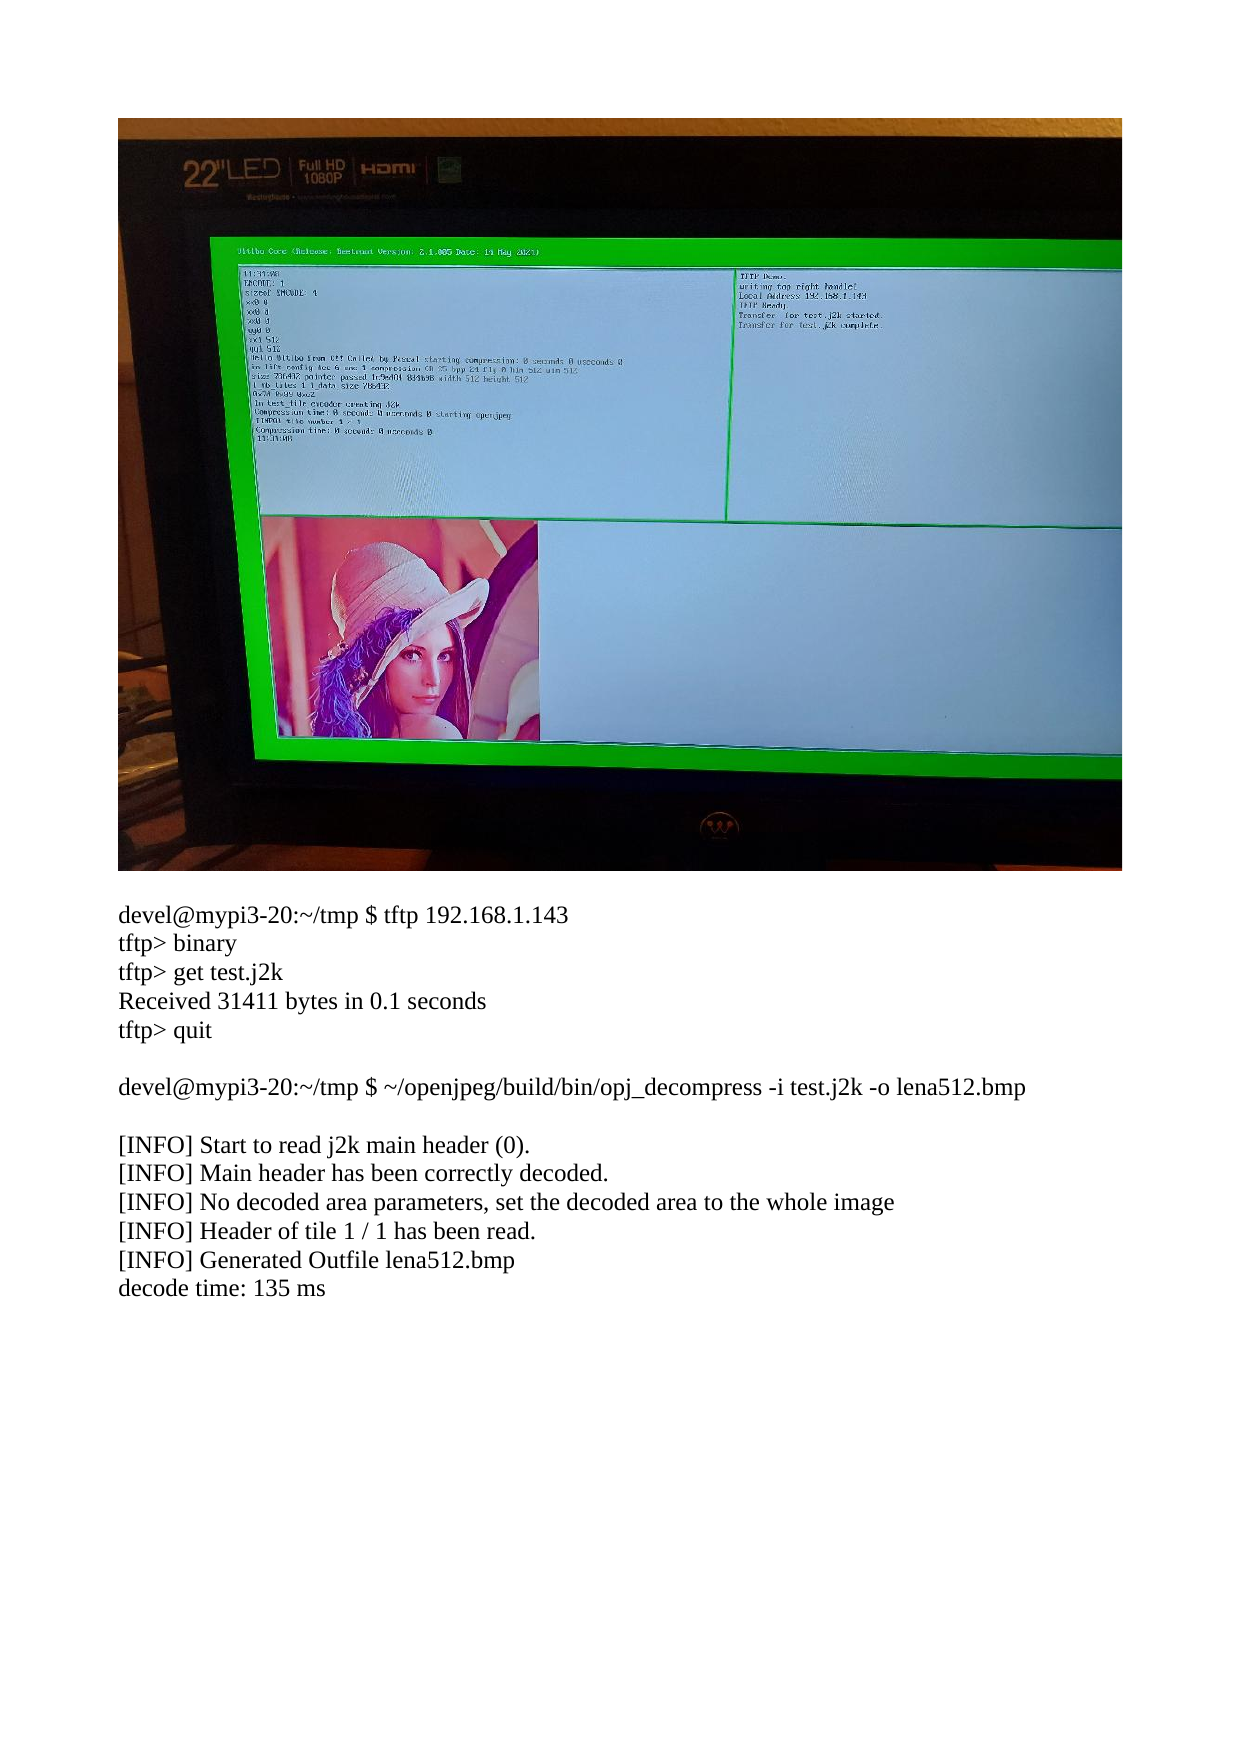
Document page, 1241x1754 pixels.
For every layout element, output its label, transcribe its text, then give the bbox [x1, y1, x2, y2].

text [INFO] Start to read j2k main header (0). [118, 1130, 1122, 1158]
text devel@mypi3-20:~/tmp $ tftp 192.168.1.143 [118, 900, 1122, 928]
text devel@mypi3-20:~/tmp $ ~/openjpeg/build/bin/opj_decompress -i test.j2k -o lena512.bmp [118, 1072, 1122, 1101]
text Received 31411 bytes in 0.1 seconds [118, 986, 1122, 1015]
text tftp> get test.j2k [118, 957, 1122, 986]
text decode time: 135 ms [118, 1273, 1122, 1302]
text [INFO] Header of tile 1 / 1 has been read. [118, 1216, 1122, 1245]
text [INFO] Main header has been correctly decoded. [118, 1158, 1122, 1187]
text tftp> quit [118, 1015, 1122, 1043]
text tftp> binary [118, 928, 1122, 957]
text [INFO] No decoded area parameters, set the decoded area to the whole image [118, 1187, 1122, 1216]
picture [118, 118, 1123, 871]
text [INFO] Generated Outfile lena512.bmp [118, 1245, 1122, 1273]
